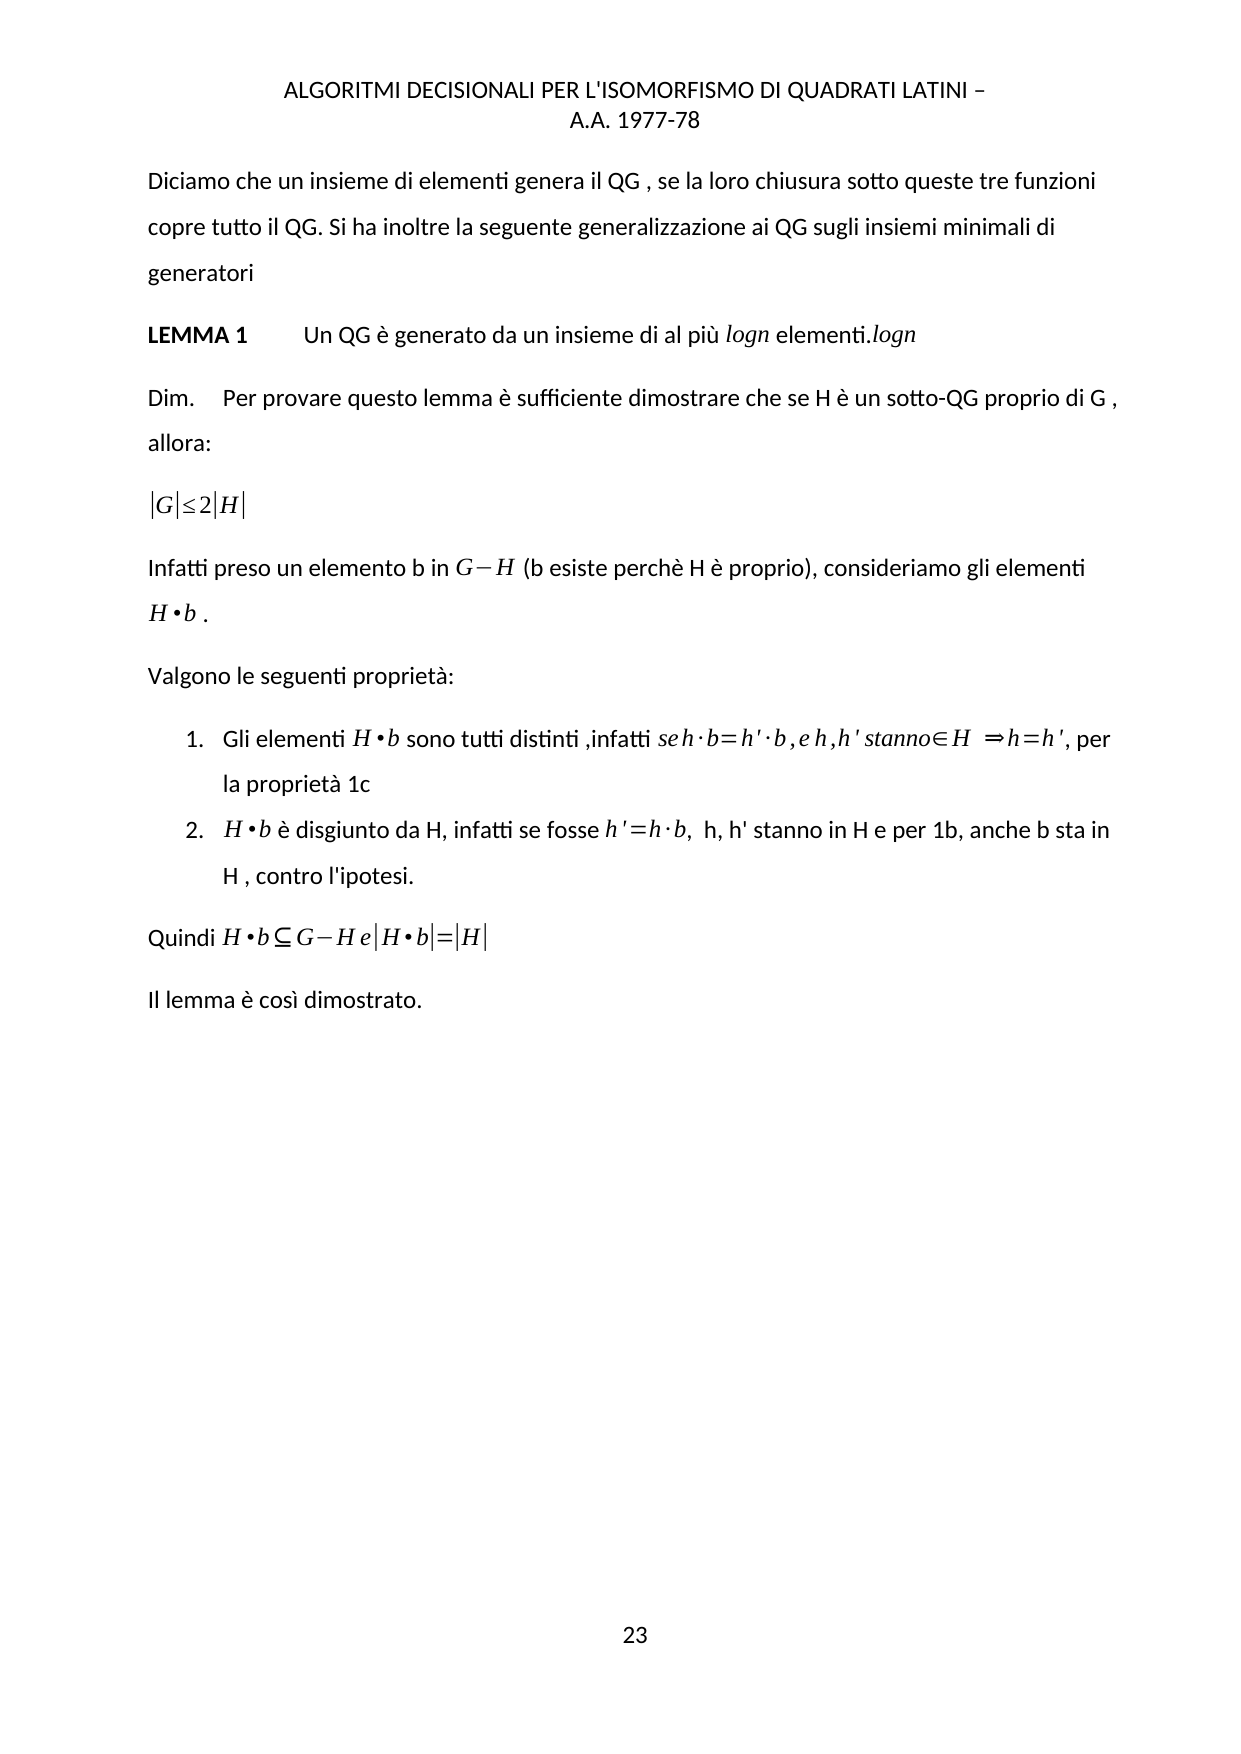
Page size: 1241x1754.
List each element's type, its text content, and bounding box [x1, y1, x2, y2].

text Valgono le seguenti proprietà: [148, 660, 1122, 691]
text Il lemma è così dimostrato. [148, 985, 1122, 1015]
list Gli elementi sono tutti distinti ,infatti , per la proprietà 1c [185, 723, 1122, 799]
text Quindi [148, 922, 1122, 953]
text Diciamo che un insieme di elementi genera il QG , se la loro chiusura sotto queste tre funzioni copre tutto il QG. Si ha inoltre la seguente generalizzazione ai QG sugli insiemi minimali di generatori [148, 165, 1122, 287]
text Dim. Per provare questo lemma è sufficiente dimostrare che se H è un sotto-QG proprio di G , allora: [148, 382, 1122, 458]
text LEMMA 1 Un QG è generato da un insieme di al più elementi. [148, 319, 1122, 350]
text Infatti preso un elemento b in (b esiste perchè H è proprio), consideriamo gli elementi . [148, 552, 1122, 628]
list è disgiunto da H, infatti se fosse , h, h' stanno in H e per 1b, anche b sta in H , contro l'ipotesi. [185, 814, 1122, 890]
